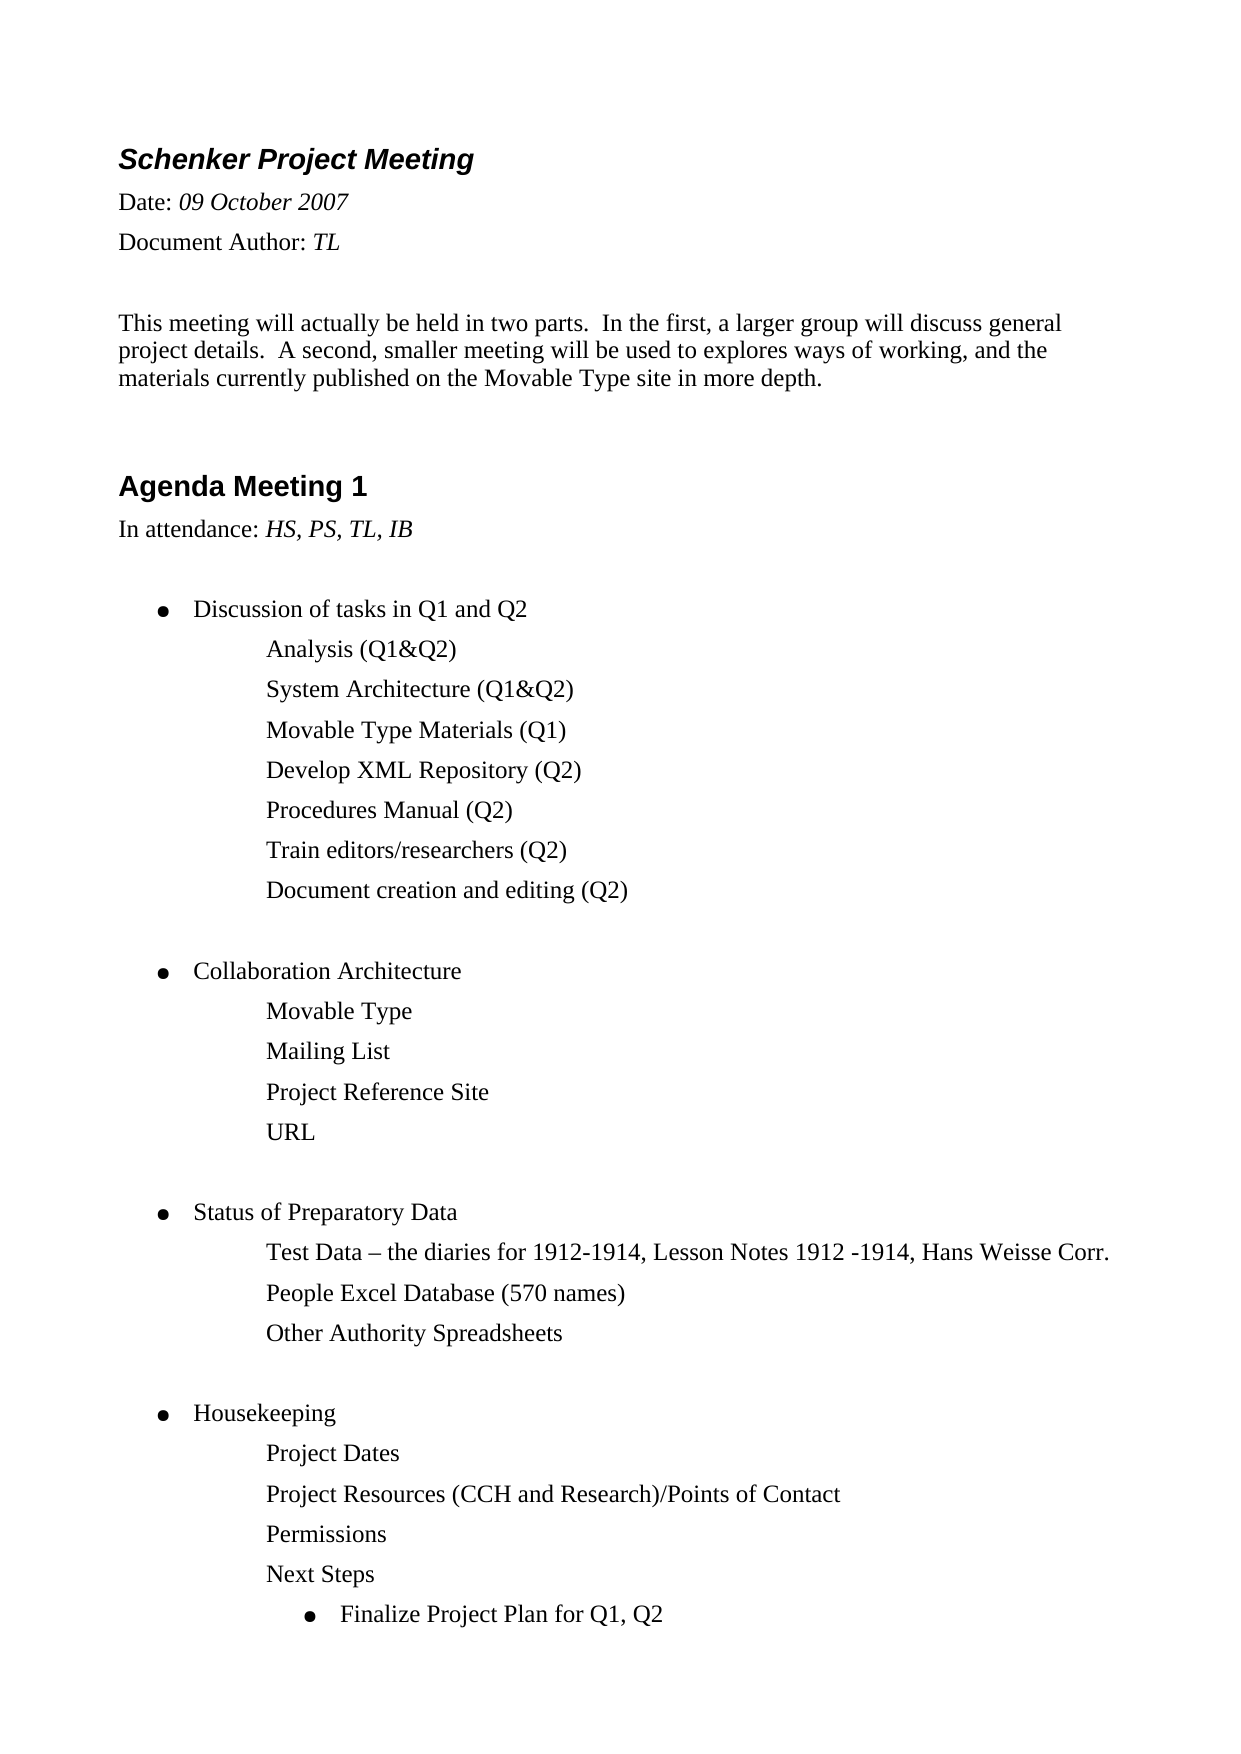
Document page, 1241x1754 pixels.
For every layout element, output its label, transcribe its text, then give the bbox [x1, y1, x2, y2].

list Discussion of tasks in Q1 and Q2 [156, 595, 1122, 623]
subtitle Schenker Project Meeting [118, 143, 1122, 176]
text Project Resources (CCH and Research)/Points of Contact [118, 1480, 1122, 1507]
text Project Reference Site [192, 1078, 1122, 1105]
text Train editors/researchers (Q2) [118, 836, 1122, 864]
text System Architecture (Q1&Q2) [118, 676, 1122, 703]
text In attendance: HS, PS, TL, IB [118, 515, 1122, 542]
text Project Dates [118, 1439, 1122, 1467]
text This meeting will actually be held in two parts. In the first, a larger group will discuss general project details. A second, smaller meeting will be used to explores ways of working, and the materials currently published on the Movable Type site in more depth. [118, 309, 1122, 392]
text Analysis (Q1&Q2) [118, 635, 1122, 663]
text Test Data – the diaries for 1912-1914, Lesson Notes 1912 -1914, Hans Weisse Corr. [118, 1238, 1122, 1266]
text Next Steps [118, 1560, 1122, 1588]
text Movable Type [118, 997, 1122, 1025]
text Date: 09 October 2007 [118, 188, 1122, 216]
text URL [192, 1118, 1122, 1146]
text People Excel Database (570 names) [118, 1279, 1122, 1306]
text Develop XML Repository (Q2) [118, 756, 1122, 784]
text Document creation and editing (Q2) [118, 877, 1122, 904]
text Procedures Manual (Q2) [118, 796, 1122, 824]
list Finalize Project Plan for Q1, Q2 [302, 1600, 1122, 1628]
list Collaboration Architecture [156, 957, 1122, 985]
text Permissions [118, 1520, 1122, 1548]
subtitle Agenda Meeting 1 [118, 470, 1122, 502]
text Other Authority Spreadsheets [118, 1319, 1122, 1347]
list Housekeeping [156, 1399, 1122, 1427]
text Mailing List [192, 1037, 1122, 1065]
text Movable Type Materials (Q1) [118, 716, 1122, 743]
list Status of Preparatory Data [156, 1198, 1122, 1226]
text Document Author: TL [118, 228, 1122, 256]
